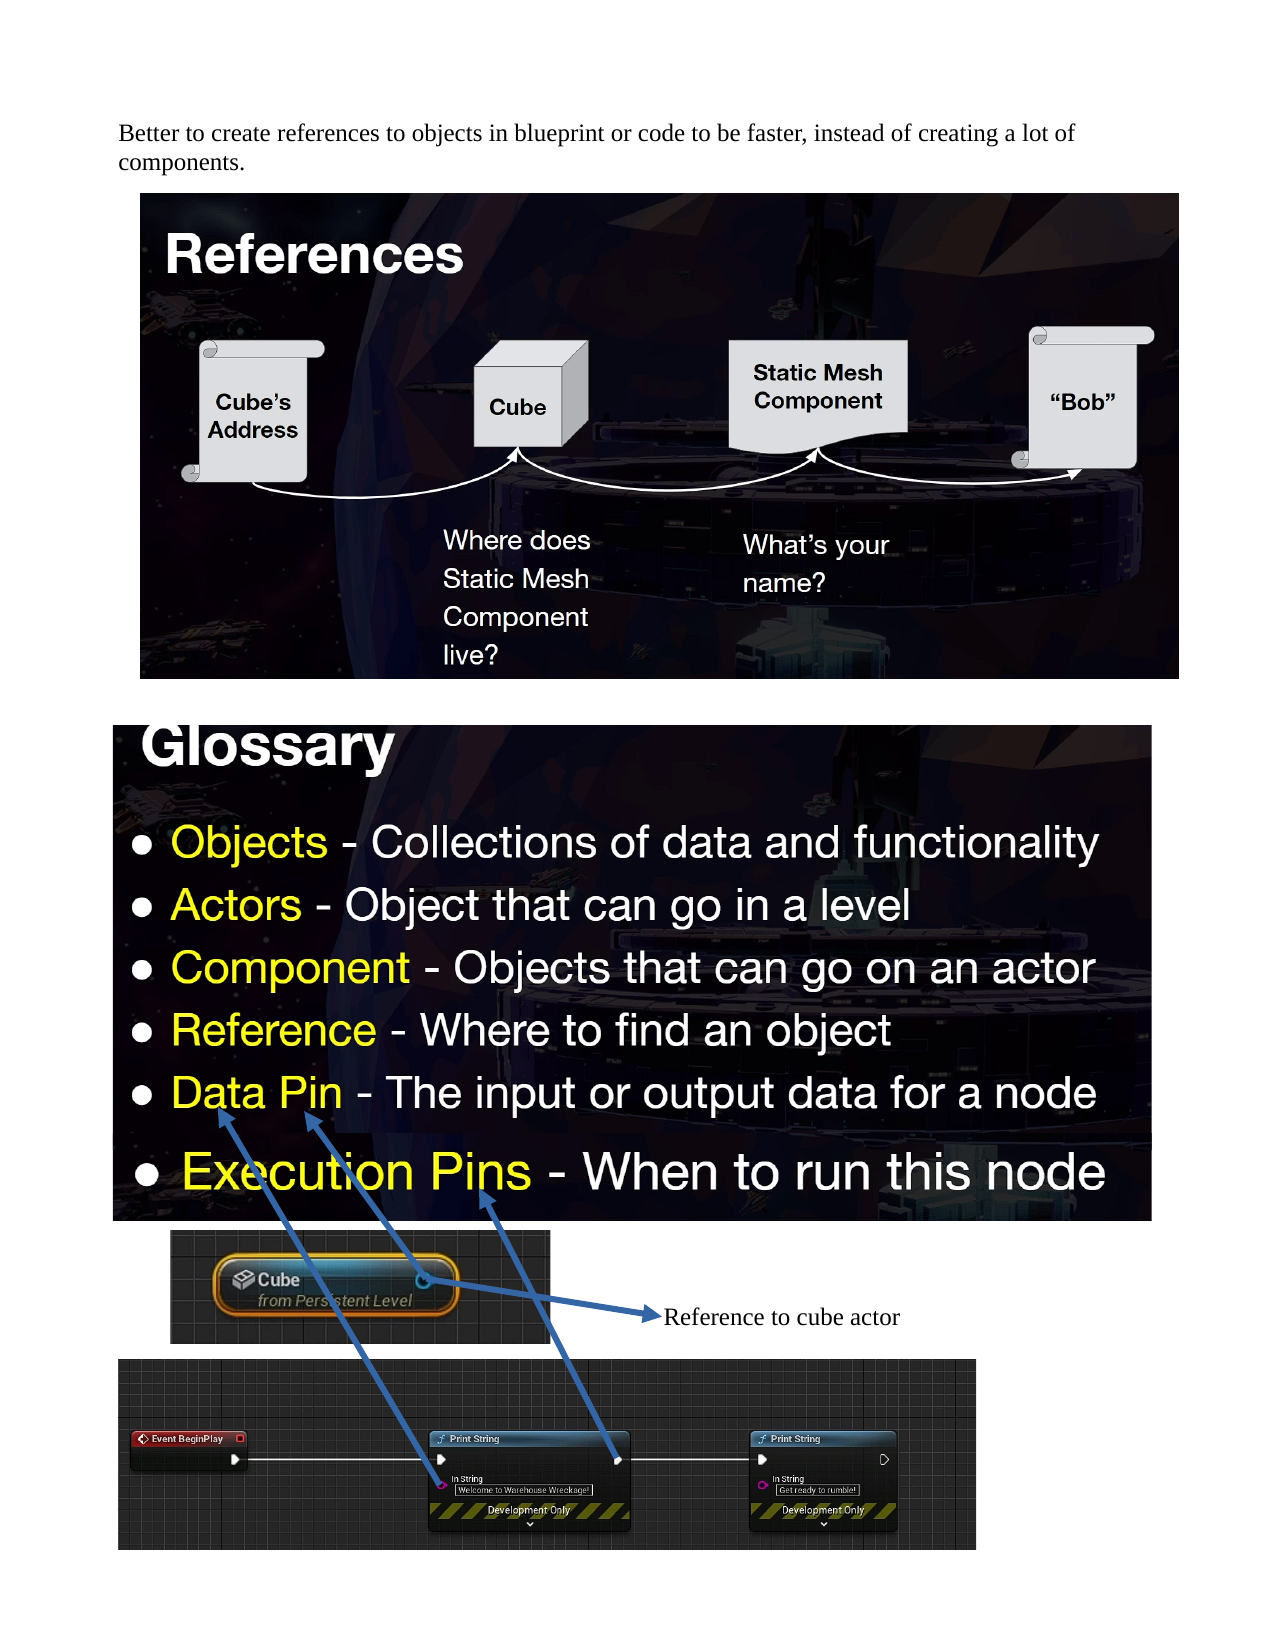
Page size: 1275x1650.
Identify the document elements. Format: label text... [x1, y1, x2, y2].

picture [541, 1301, 551, 1320]
picture [170, 1230, 352, 1344]
picture [505, 1230, 551, 1295]
text Better to create references to objects in blueprint or code to be faster, instead of creating a lot of components. [118, 118, 1157, 176]
picture [295, 1230, 551, 1344]
picture [112, 725, 1152, 1221]
picture [396, 1230, 527, 1291]
picture [118, 1359, 977, 1550]
picture [140, 193, 1179, 679]
